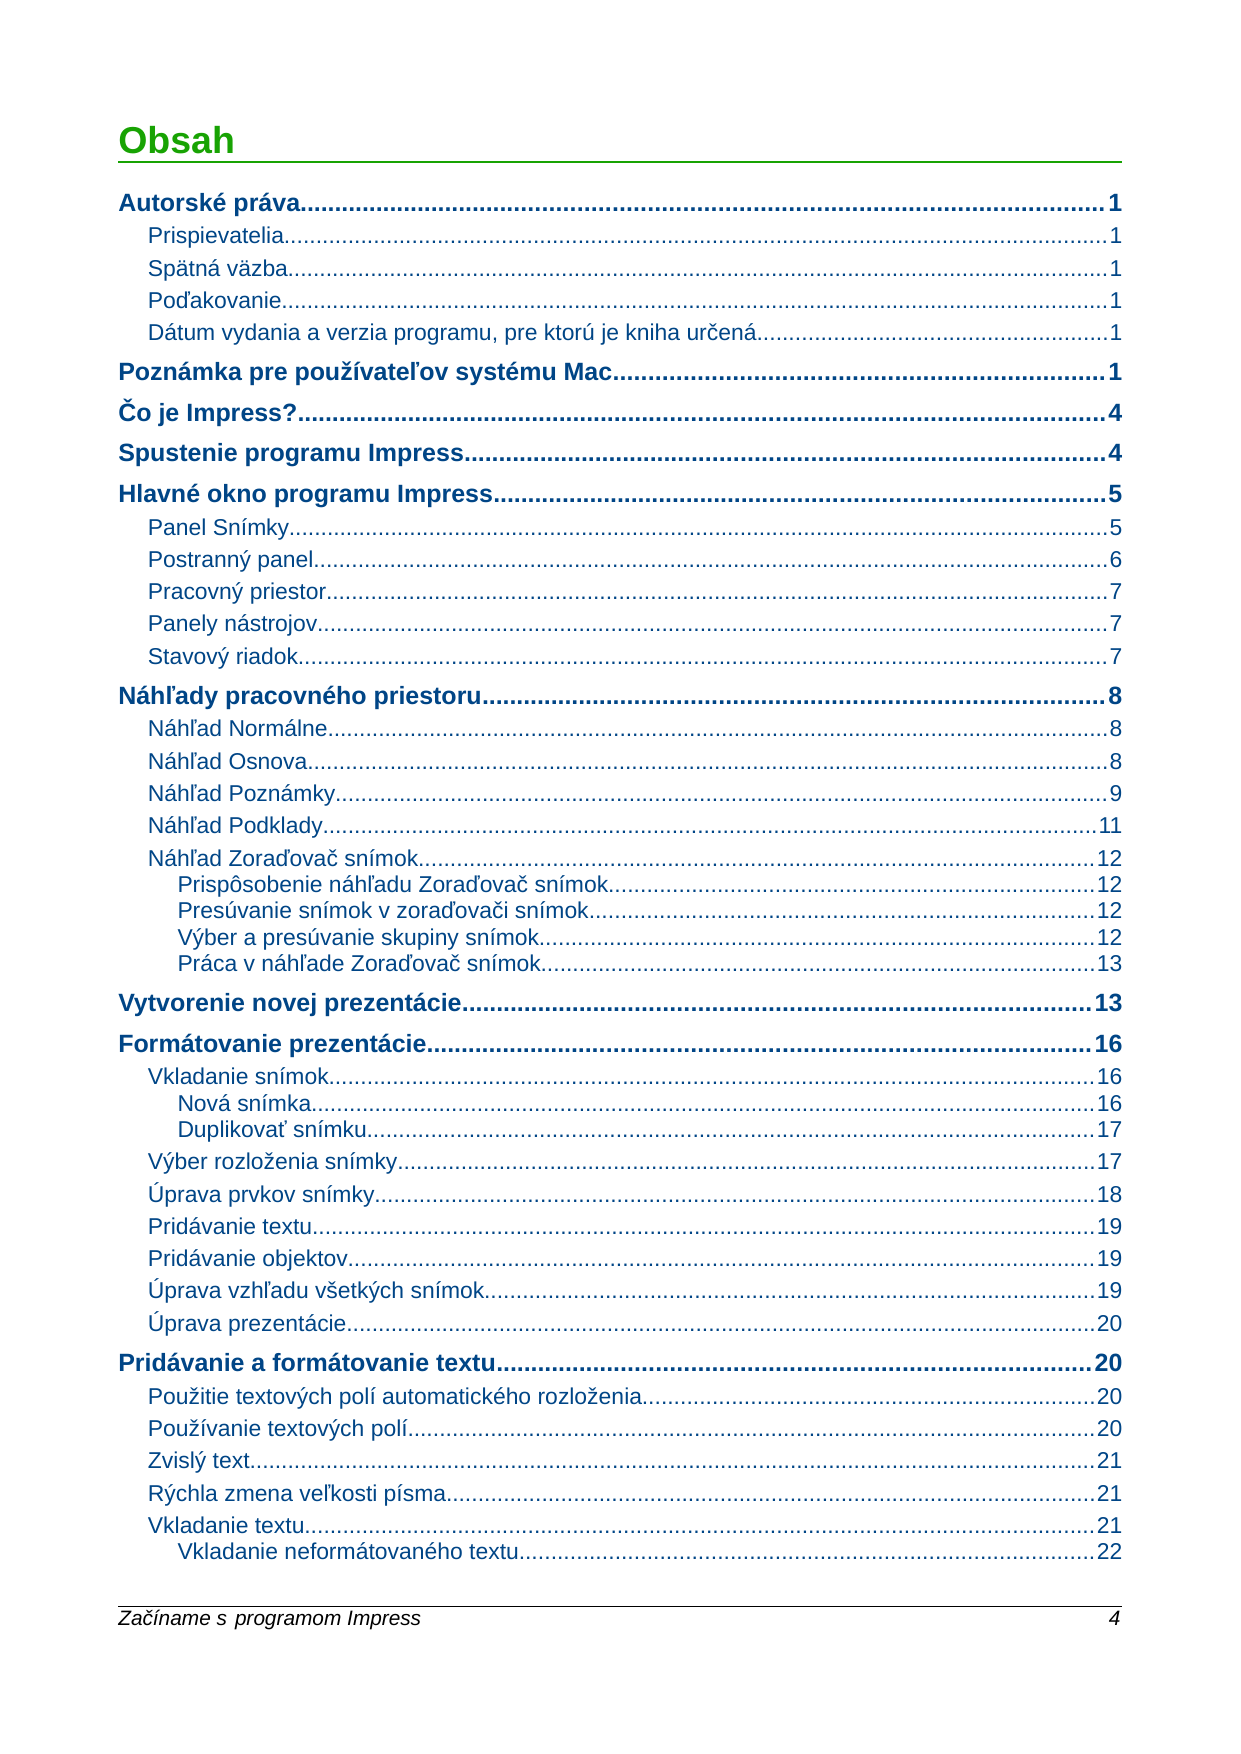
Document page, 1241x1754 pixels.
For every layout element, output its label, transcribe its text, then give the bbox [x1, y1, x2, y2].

text Zvislý text 21 [148, 1447, 1122, 1473]
text Úprava vzhľadu všetkých snímok 19 [148, 1277, 1122, 1304]
text Postranný panel 6 [148, 546, 1122, 572]
text Pracovný priestor 7 [148, 578, 1122, 604]
text Práca v náhľade Zoraďovač snímok 13 [177, 950, 1122, 976]
text Rýchla zmena veľkosti písma 21 [148, 1479, 1122, 1506]
text Výber a presúvanie skupiny snímok 12 [177, 924, 1122, 950]
text Náhľad Normálne 8 [148, 715, 1122, 742]
text Náhľad Poznámky 9 [148, 780, 1122, 806]
text Panely nástrojov 7 [148, 610, 1122, 637]
text Stavový riadok 7 [148, 643, 1122, 669]
text Prispôsobenie náhľadu Zoraďovač snímok 12 [177, 871, 1122, 897]
text Pridávanie textu 19 [148, 1213, 1122, 1239]
text Výber rozloženia snímky 17 [148, 1148, 1122, 1175]
text Vkladanie snímok 16 [148, 1063, 1122, 1090]
text Použitie textových polí automatického rozloženia 20 [148, 1383, 1122, 1409]
text Panel Snímky 5 [148, 513, 1122, 540]
text Poznámka pre používateľov systému Mac 1 [118, 357, 1122, 386]
text Nová snímka 16 [177, 1090, 1122, 1116]
text Spustenie programu Impress 4 [118, 438, 1122, 467]
text Používanie textových polí 20 [148, 1415, 1122, 1441]
text Pridávanie a formátovanie textu 20 [118, 1348, 1122, 1377]
text Formátovanie prezentácie 16 [118, 1029, 1122, 1057]
text Spätná väzba 1 [148, 254, 1122, 281]
text Pridávanie objektov 19 [148, 1245, 1122, 1272]
text Hlavné okno programu Impress 5 [118, 479, 1122, 507]
text Poďakovanie 1 [148, 287, 1122, 313]
text Presúvanie snímok v zoraďovači snímok 12 [177, 897, 1122, 924]
text Vkladanie neformátovaného textu 22 [177, 1538, 1122, 1564]
text Náhľady pracovného priestoru 8 [118, 681, 1122, 709]
text Čo je Impress? 4 [118, 398, 1122, 426]
text Úprava prezentácie 20 [148, 1310, 1122, 1336]
text Vkladanie textu 21 [148, 1512, 1122, 1538]
text Náhľad Podklady 11 [148, 812, 1122, 839]
text Autorské práva 1 [118, 187, 1122, 216]
text Náhľad Osnova 8 [148, 748, 1122, 774]
text Úprava prvkov snímky 18 [148, 1181, 1122, 1207]
text Dátum vydania a verzia programu, pre ktorú je kniha určená 1 [148, 319, 1122, 345]
text Prispievatelia 1 [148, 222, 1122, 248]
text Vytvorenie novej prezentácie 13 [118, 988, 1122, 1017]
text Obsah [118, 118, 1122, 161]
text Duplikovať snímku 17 [177, 1116, 1122, 1142]
text Náhľad Zoraďovač snímok 12 [148, 844, 1122, 871]
